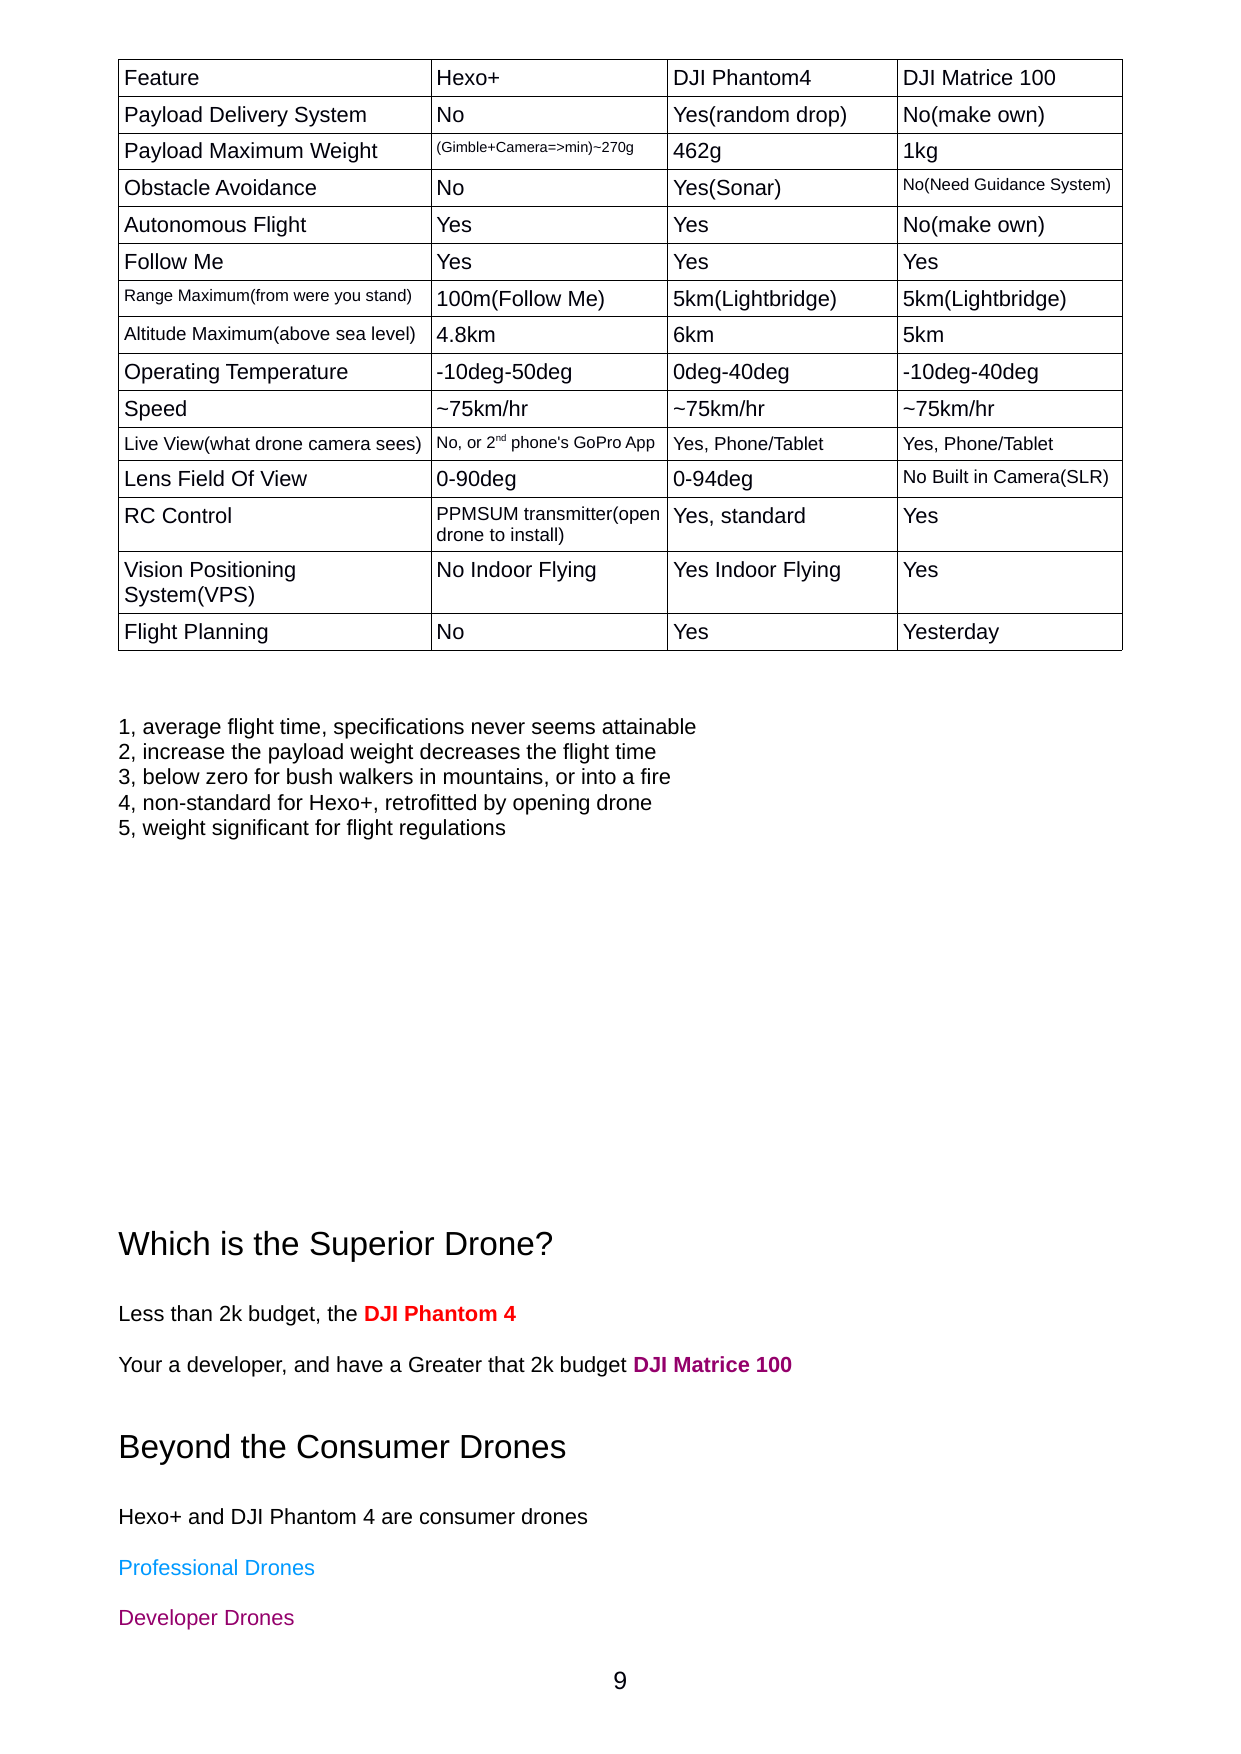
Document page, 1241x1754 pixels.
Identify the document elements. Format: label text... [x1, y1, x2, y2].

table_cell No(make own) [898, 97, 1122, 133]
table_cell Yes [668, 207, 897, 243]
table_cell Yes, standard [668, 498, 897, 551]
table_cell Yes [432, 207, 667, 243]
table_cell No(Need Guidance System) [898, 170, 1122, 206]
table_cell Altitude Maximum(above sea level) [119, 317, 431, 353]
table_cell Live View(what drone camera sees) [119, 428, 431, 460]
table_cell Flight Planning [119, 614, 431, 650]
table_cell ~75km/hr [668, 391, 897, 427]
text Developer Drones [118, 1605, 1122, 1630]
table_cell Yes [898, 498, 1122, 551]
table_cell Yes [898, 244, 1122, 280]
table_cell Yes [432, 244, 667, 280]
table_cell Yesterday [898, 614, 1122, 650]
table_cell Obstacle Avoidance [119, 170, 431, 206]
table_cell 4.8km [432, 317, 667, 353]
text 5, weight significant for flight regulations [118, 815, 1122, 840]
text 4, non-standard for Hexo+, retrofitted by opening drone [118, 789, 1122, 815]
table_cell 0-94deg [668, 461, 897, 497]
table_header DJI Phantom4 [668, 60, 897, 96]
table_cell ~75km/hr [432, 391, 667, 427]
text Your a developer, and have a Greater that 2k budget DJI Matrice 100 [118, 1352, 1122, 1377]
text 1, average flight time, specifications never seems attainable [118, 714, 1122, 739]
table_cell No [432, 97, 667, 133]
table_cell 0-90deg [432, 461, 667, 497]
table_cell 1kg [898, 134, 1122, 169]
table_cell Yes(Sonar) [668, 170, 897, 206]
table_cell 5km(Lightbridge) [898, 281, 1122, 316]
table_cell Follow Me [119, 244, 431, 280]
table_cell Payload Maximum Weight [119, 134, 431, 169]
table_cell 462g [668, 134, 897, 169]
text 3, below zero for bush walkers in mountains, or into a fire [118, 764, 1122, 789]
table_cell Yes, Phone/Tablet [668, 428, 897, 460]
table_cell 0deg-40deg [668, 354, 897, 390]
table_cell Yes [898, 552, 1122, 613]
table_cell RC Control [119, 498, 431, 551]
table_cell Vision Positioning System(VPS) [119, 552, 431, 613]
table_cell 100m(Follow Me) [432, 281, 667, 316]
table_cell 6km [668, 317, 897, 353]
table_header DJI Matrice 100 [898, 60, 1122, 96]
text Beyond the Consumer Drones [118, 1427, 1122, 1466]
text Hexo+ and DJI Phantom 4 are consumer drones [118, 1504, 1122, 1529]
table_cell No [432, 170, 667, 206]
table_cell -10deg-40deg [898, 354, 1122, 390]
table_cell ~75km/hr [898, 391, 1122, 427]
table_cell Yes Indoor Flying [668, 552, 897, 613]
table_cell Range Maximum(from were you stand) [119, 281, 431, 316]
table_cell No [432, 614, 667, 650]
table_cell No Indoor Flying [432, 552, 667, 613]
table_cell Yes, Phone/Tablet [898, 428, 1122, 460]
table_cell No(make own) [898, 207, 1122, 243]
table_cell No, or 2nd phone's GoPro App [432, 428, 667, 460]
table_cell Yes(random drop) [668, 97, 897, 133]
text 2, increase the payload weight decreases the flight time [118, 739, 1122, 764]
table_cell PPMSUM transmitter(open drone to install) [432, 498, 667, 551]
text Less than 2k budget, the DJI Phantom 4 [118, 1301, 1122, 1326]
table_cell 5km(Lightbridge) [668, 281, 897, 316]
table_header Hexo+ [432, 60, 667, 96]
table_cell Speed [119, 391, 431, 427]
table_cell (Gimble+Camera=>min)~270g [432, 134, 667, 169]
table_header Feature [119, 60, 431, 96]
table_cell 5km [898, 317, 1122, 353]
table_cell Lens Field Of View [119, 461, 431, 497]
table_cell Payload Delivery System [119, 97, 431, 133]
table_cell Yes [668, 244, 897, 280]
table_cell No Built in Camera(SLR) [898, 461, 1122, 497]
text Which is the Superior Drone? [118, 1224, 1122, 1263]
table_cell Autonomous Flight [119, 207, 431, 243]
table_cell -10deg-50deg [432, 354, 667, 390]
table_cell Yes [668, 614, 897, 650]
text Professional Drones [118, 1554, 1122, 1580]
table_cell Operating Temperature [119, 354, 431, 390]
